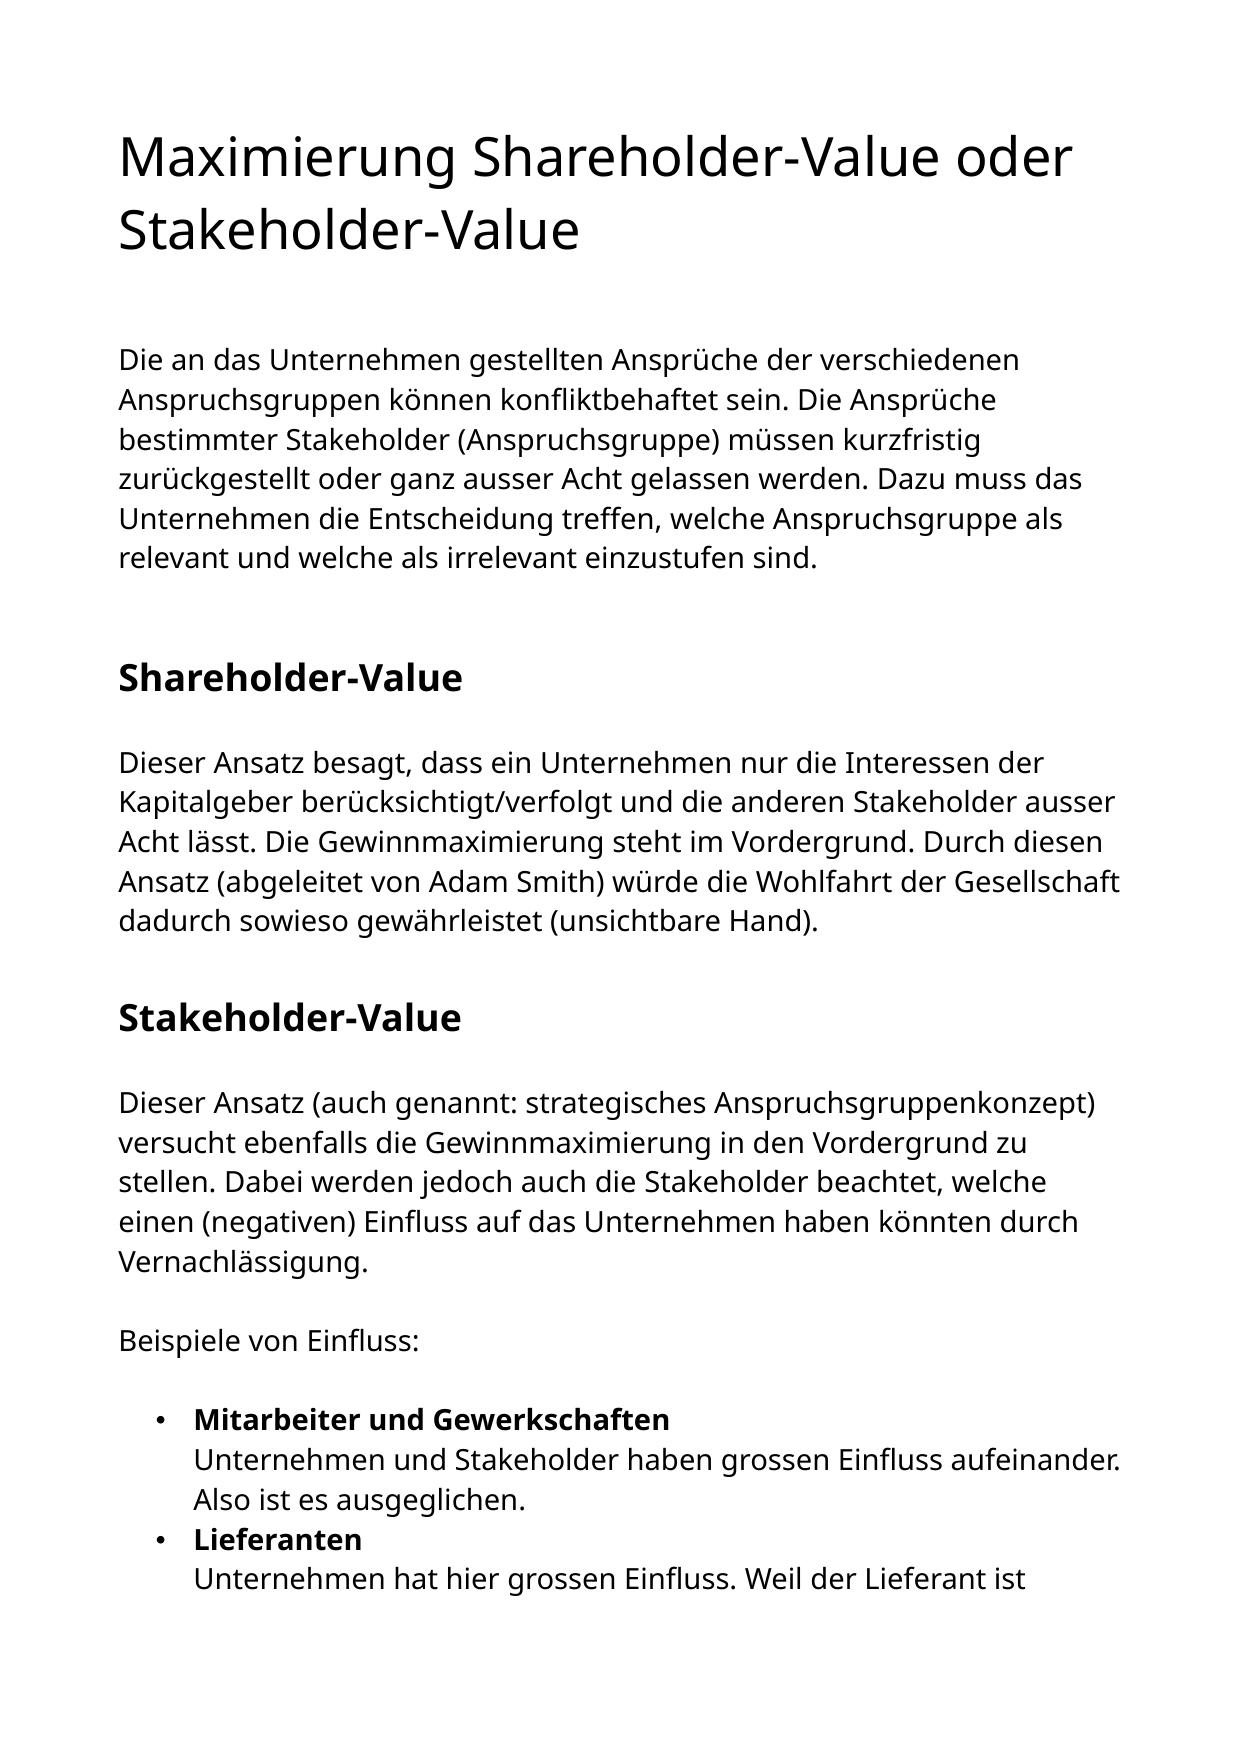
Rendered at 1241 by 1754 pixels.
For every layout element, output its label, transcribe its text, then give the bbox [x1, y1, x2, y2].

text Stakeholder-Value [118, 991, 1122, 1042]
list Mitarbeiter und Gewerkschaften [156, 1400, 1122, 1439]
text Die an das Unternehmen gestellten Ansprüche der verschiedenen Anspruchsgruppen können konfliktbehaftet sein. Die Ansprüche bestimmter Stakeholder (Anspruchsgruppe) müssen kurzfristig zurückgestellt oder ganz ausser Acht gelassen werden. Dazu muss das Unternehmen die Entscheidung treffen, welche Anspruchsgruppe als relevant und welche als irrelevant einzustufen sind. [118, 339, 1122, 577]
list Lieferanten Unternehmen hat hier grossen Einfluss. Weil der Lieferant ist [156, 1519, 1122, 1598]
text Dieser Ansatz (auch genannt: strategisches Anspruchsgruppenkonzept) versucht ebenfalls die Gewinnmaximierung in den Vordergrund zu stellen. Dabei werden jedoch auch die Stakeholder beachtet, welche einen (negativen) Einfluss auf das Unternehmen haben könnten durch Vernachlässigung. [118, 1042, 1122, 1281]
text Dieser Ansatz besagt, dass ein Unternehmen nur die Interessen der Kapitalgeber berücksichtigt/verfolgt und die anderen Stakeholder ausser Acht lässt. Die Gewinnmaximierung steht im Vordergrund. Durch diesen Ansatz (abgeleitet von Adam Smith) würde die Wohlfahrt der Gesellschaft dadurch sowieso gewährleistet (unsichtbare Hand). [118, 702, 1122, 940]
text Beispiele von Einfluss: [118, 1320, 1122, 1360]
list Unternehmen und Stakeholder haben grossen Einfluss aufeinander. Also ist es ausgeglichen. [156, 1439, 1122, 1519]
text Maximierung Shareholder-Value oder Stakeholder-Value [118, 118, 1122, 266]
text Shareholder-Value [118, 651, 1122, 702]
